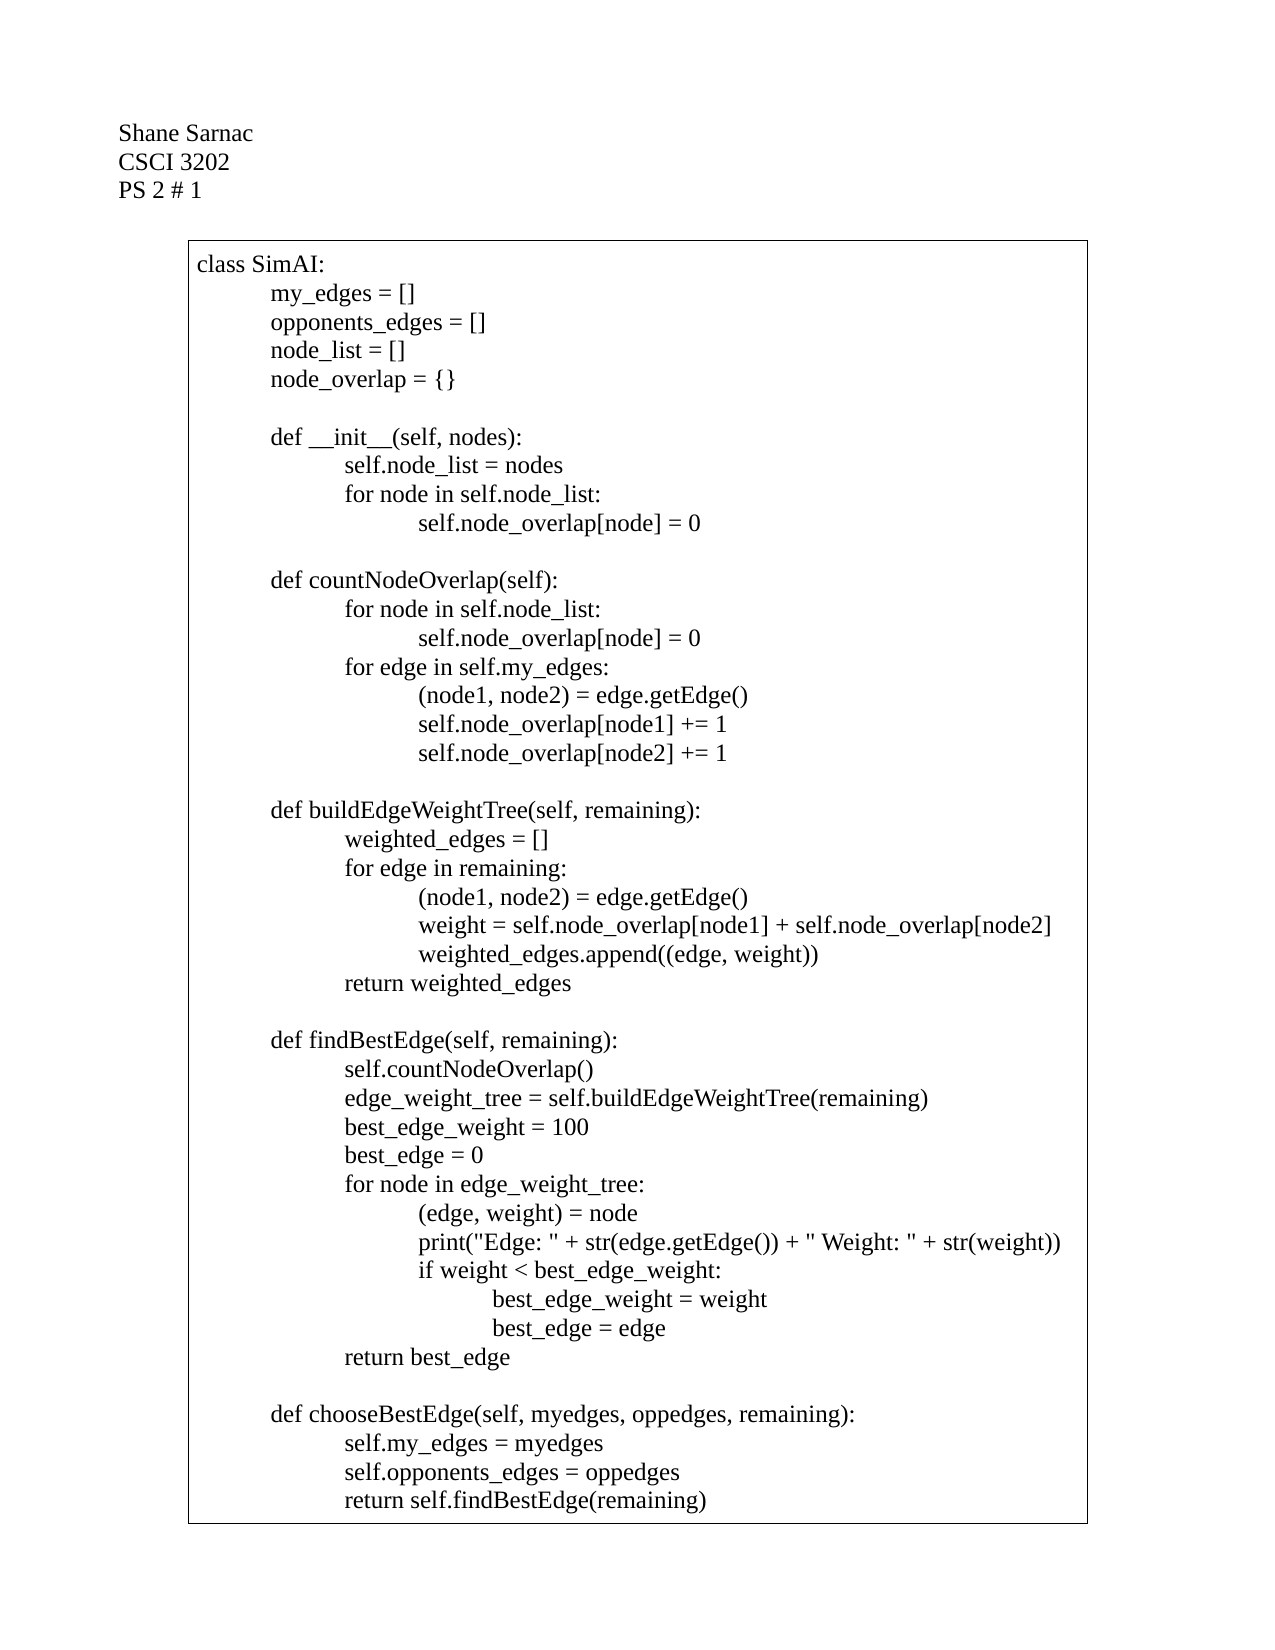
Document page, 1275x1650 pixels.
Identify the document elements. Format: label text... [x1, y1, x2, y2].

text self.opponents_edges = oppedges [197, 1457, 1078, 1485]
text def __init__(self, nodes): [197, 422, 1078, 450]
text opponents_edges = [] [197, 307, 1078, 335]
text my_edges = [] [197, 278, 1078, 307]
text edge_weight_tree = self.buildEdgeWeightTree(remaining) [197, 1083, 1078, 1112]
text for edge in remaining: [197, 853, 1078, 882]
text for node in self.node_list: [197, 594, 1078, 623]
text for edge in self.my_edges: [197, 652, 1078, 680]
text def chooseBestEdge(self, myedges, oppedges, remaining): [197, 1399, 1078, 1428]
text for node in self.node_list: [197, 479, 1078, 508]
text class SimAI: [197, 249, 1078, 278]
text self.my_edges = myedges [197, 1428, 1078, 1457]
text self.node_overlap[node] = 0 [197, 623, 1078, 652]
text self.countNodeOverlap() [197, 1054, 1078, 1083]
text best_edge_weight = 100 [197, 1112, 1078, 1140]
text return best_edge [197, 1342, 1078, 1370]
text CSCI 3202 [118, 147, 1157, 176]
text weighted_edges.append((edge, weight)) [197, 939, 1078, 968]
text node_list = [] [197, 335, 1078, 364]
text for node in edge_weight_tree: [197, 1169, 1078, 1198]
text return self.findBestEdge(remaining) [197, 1485, 1078, 1514]
text self.node_overlap[node1] += 1 [197, 709, 1078, 738]
text best_edge = edge [197, 1313, 1078, 1342]
text node_overlap = {} [197, 364, 1078, 393]
text PS 2 # 1 [118, 176, 1157, 204]
text self.node_overlap[node] = 0 [197, 508, 1078, 537]
text return weighted_edges [197, 968, 1078, 997]
text best_edge_weight = weight [197, 1284, 1078, 1313]
text def findBestEdge(self, remaining): [197, 1025, 1078, 1054]
text Shane Sarnac [118, 118, 1157, 147]
text weight = self.node_overlap[node1] + self.node_overlap[node2] [197, 910, 1078, 939]
text def buildEdgeWeightTree(self, remaining): [197, 795, 1078, 824]
text def countNodeOverlap(self): [197, 565, 1078, 594]
text if weight < best_edge_weight: [197, 1255, 1078, 1284]
text weighted_edges = [] [197, 824, 1078, 853]
text self.node_overlap[node2] += 1 [197, 738, 1078, 767]
text (node1, node2) = edge.getEdge() [197, 680, 1078, 709]
text best_edge = 0 [197, 1140, 1078, 1169]
text (edge, weight) = node [197, 1198, 1078, 1227]
text self.node_list = nodes [197, 450, 1078, 479]
text (node1, node2) = edge.getEdge() [197, 882, 1078, 910]
text print("Edge: " + str(edge.getEdge()) + " Weight: " + str(weight)) [197, 1227, 1078, 1255]
